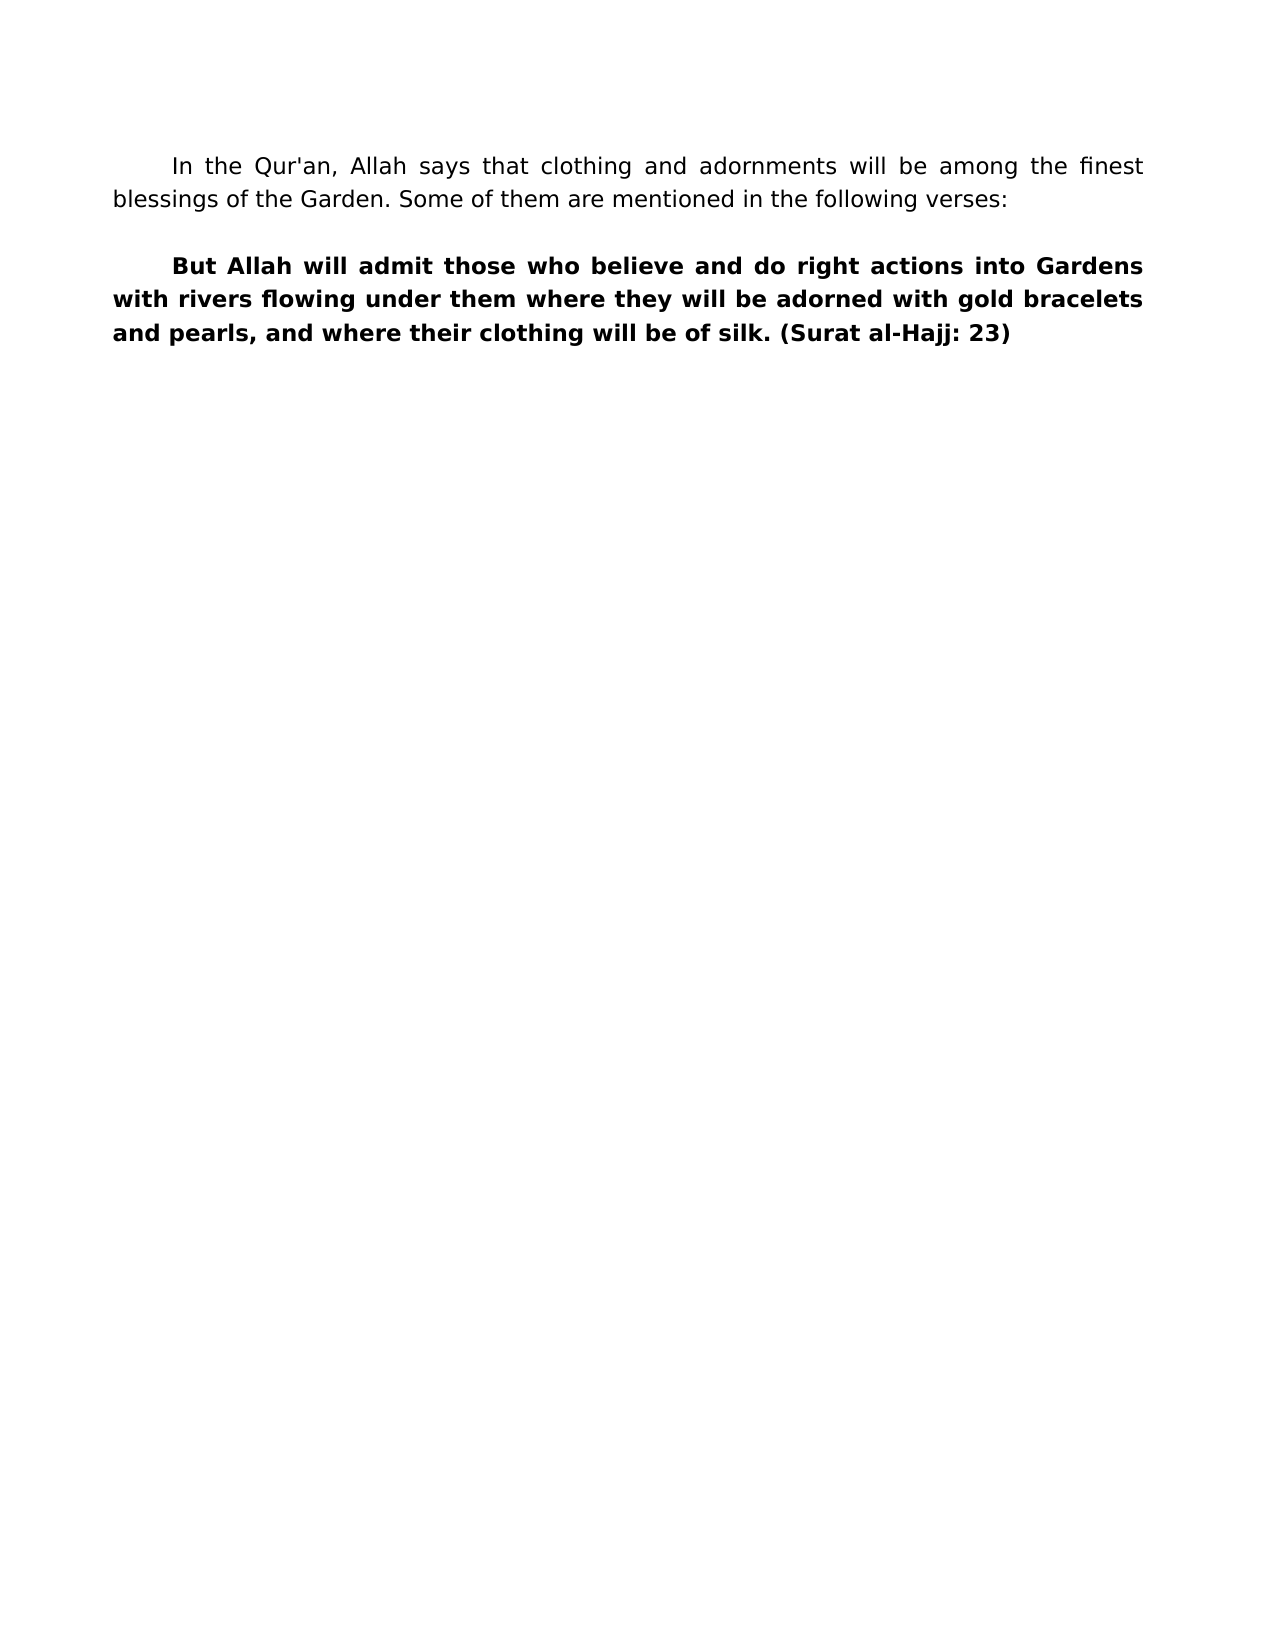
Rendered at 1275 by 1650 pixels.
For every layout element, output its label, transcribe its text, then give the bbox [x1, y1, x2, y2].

text But Allah will admit those who believe and do right actions into Gardens with rivers flowing under them where they will be adorned with gold bracelets and pearls, and where their clothing will be of silk. (Surat al-Hajj: 23) [112, 248, 1145, 348]
text In the Qur'an, Allah says that clothing and adornments will be among the finest blessings of the Garden. Some of them are mentioned in the following verses: [112, 148, 1145, 214]
